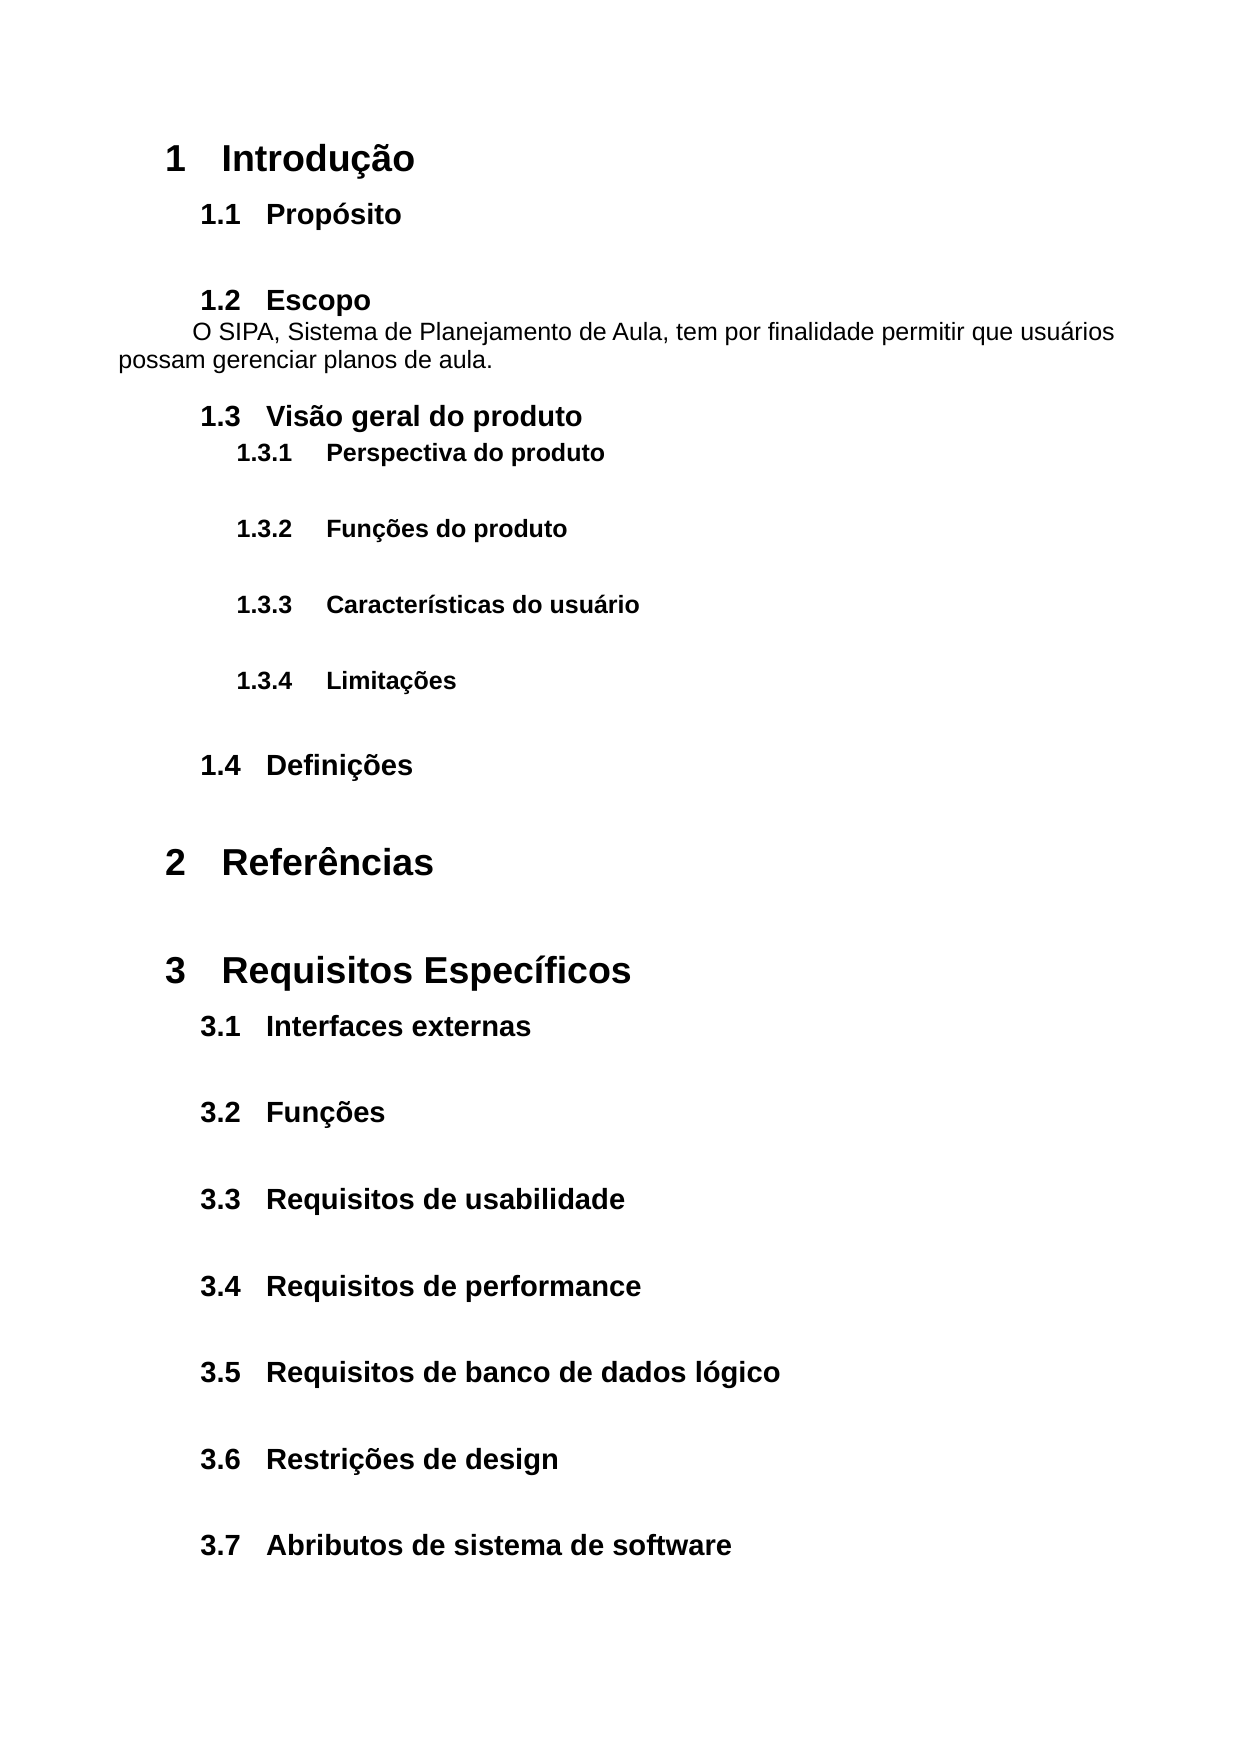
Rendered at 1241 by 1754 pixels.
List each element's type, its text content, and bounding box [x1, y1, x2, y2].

list Funções do produto [229, 514, 1122, 543]
list Requisitos de banco de dados lógico [192, 1355, 1122, 1389]
list Visão geral do produto [192, 398, 1122, 432]
list Interfaces externas [192, 1009, 1122, 1042]
list Restrições de design [192, 1442, 1122, 1475]
list Perspectiva do produto [229, 438, 1122, 467]
list Requisitos de usabilidade [192, 1182, 1122, 1216]
list Limitações [229, 666, 1122, 694]
list Abributos de sistema de software [192, 1528, 1122, 1562]
list Definições [192, 748, 1122, 781]
list Propósito [192, 197, 1122, 230]
list Características do usuário [229, 590, 1122, 619]
list Requisitos Específicos [148, 948, 1122, 991]
list Requisitos de performance [192, 1269, 1122, 1302]
list Introdução [148, 136, 1122, 179]
text O SIPA, Sistema de Planejamento de Aula, tem por finalidade permitir que usuários possam gerenciar planos de aula. [118, 317, 1122, 374]
list Referências [148, 840, 1122, 883]
list Escopo [192, 283, 1122, 317]
list Funções [192, 1096, 1122, 1129]
